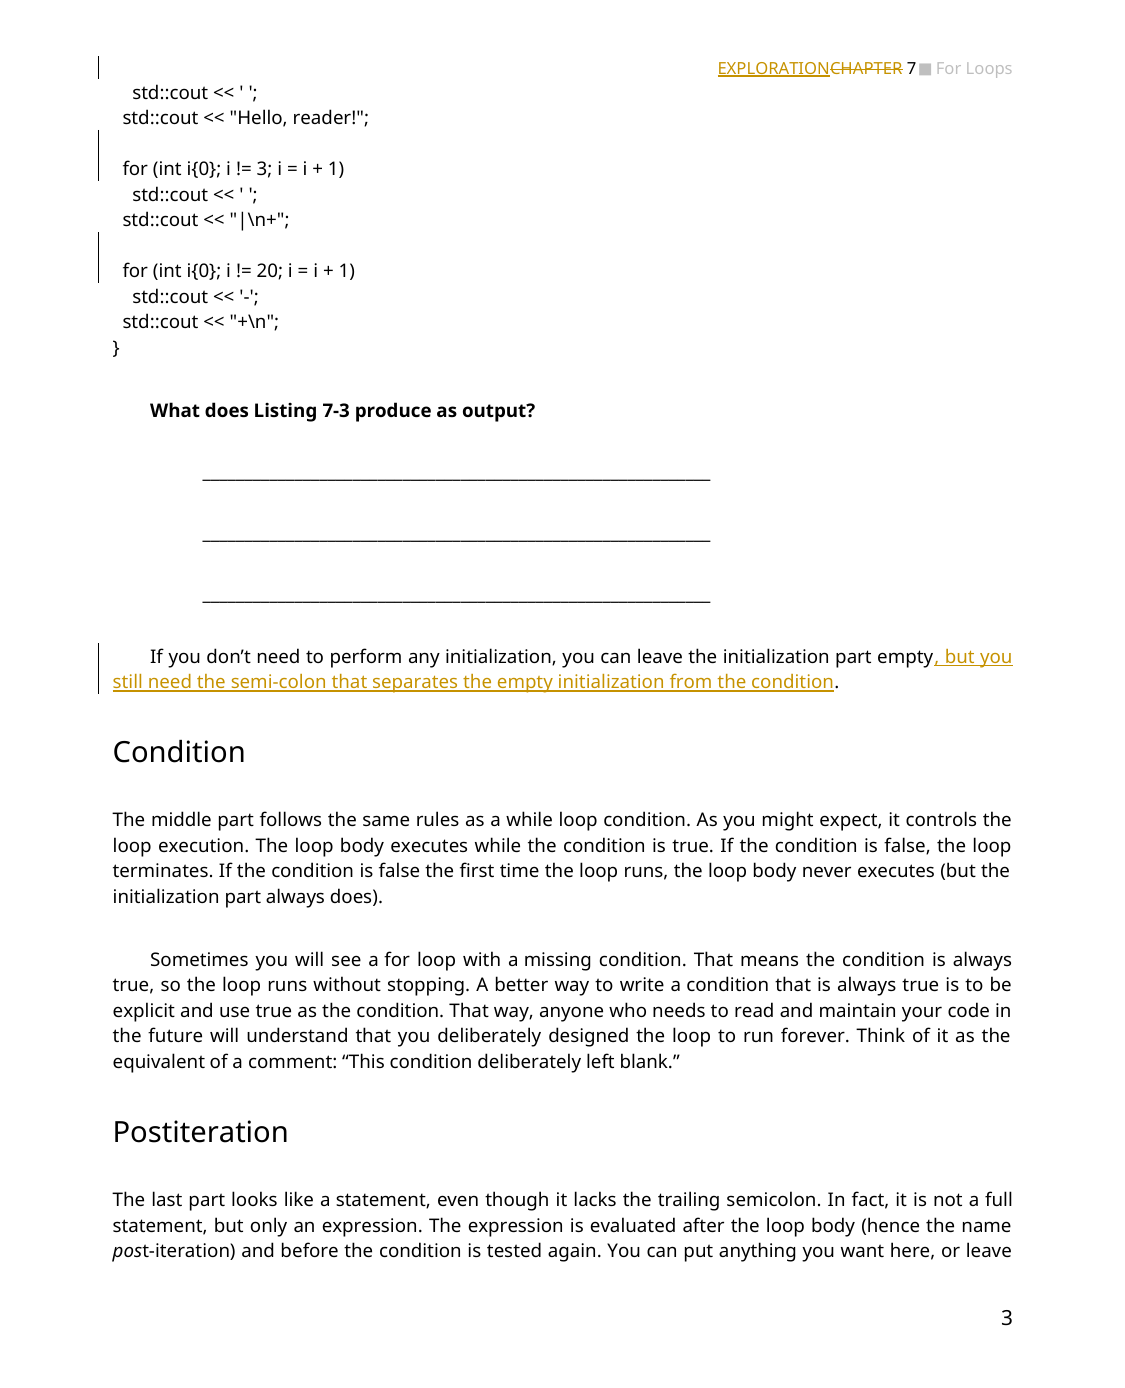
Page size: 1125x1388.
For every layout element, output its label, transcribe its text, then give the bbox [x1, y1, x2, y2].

text std::cout << ' '; [112, 79, 1012, 104]
text The middle part follows the same rules as a while loop condition. As you might expect, it controls the loop execution. The loop body executes while the condition is true. If the condition is false, the loop terminates. If the condition is false the first time the loop runs, the loop body never executes (but the initialization part always does). [112, 807, 1012, 909]
text If you don’t need to perform any initialization, you can leave the initialization part empty, but you still need the semi-colon that separates the empty initialization from the condition. [112, 643, 1012, 694]
text std::cout << '-'; [112, 283, 1012, 309]
text for (int i{0}; i != 20; i = i + 1) [112, 258, 1012, 283]
list _____________________________________________________________ [202, 519, 1012, 544]
text std::cout << "+\n"; [112, 309, 1012, 334]
subtitle Postiteration [112, 1111, 1012, 1151]
list _____________________________________________________________ [202, 580, 1012, 606]
text What does Listing 7‑3 produce as output? [112, 397, 1012, 423]
text Sometimes you will see a for loop with a missing condition. That means the condition is always true, so the loop runs without stopping. A better way to write a condition that is always true is to be explicit and use true as the condition. That way, anyone who needs to read and maintain your code in the future will understand that you deliberately designed the loop to run forever. Think of it as the equivalent of a comment: “This condition deliberately left blank.” [112, 946, 1012, 1074]
subtitle Condition [112, 732, 1012, 771]
list _____________________________________________________________ [202, 458, 1012, 484]
text std::cout << "|\n+"; [112, 207, 1012, 232]
text The last part looks like a statement, even though it lacks the trailing semicolon. In fact, it is not a full statement, but only an expression. The expression is evaluated after the loop body (hence the name post-iteration) and before the condition is tested again. You can put anything you want here, or leave [112, 1186, 1012, 1263]
text } [112, 334, 1012, 360]
text std::cout << "Hello, reader!"; [112, 104, 1012, 130]
text for (int i{0}; i != 3; i = i + 1) [112, 156, 1012, 181]
text std::cout << ' '; [112, 181, 1012, 207]
